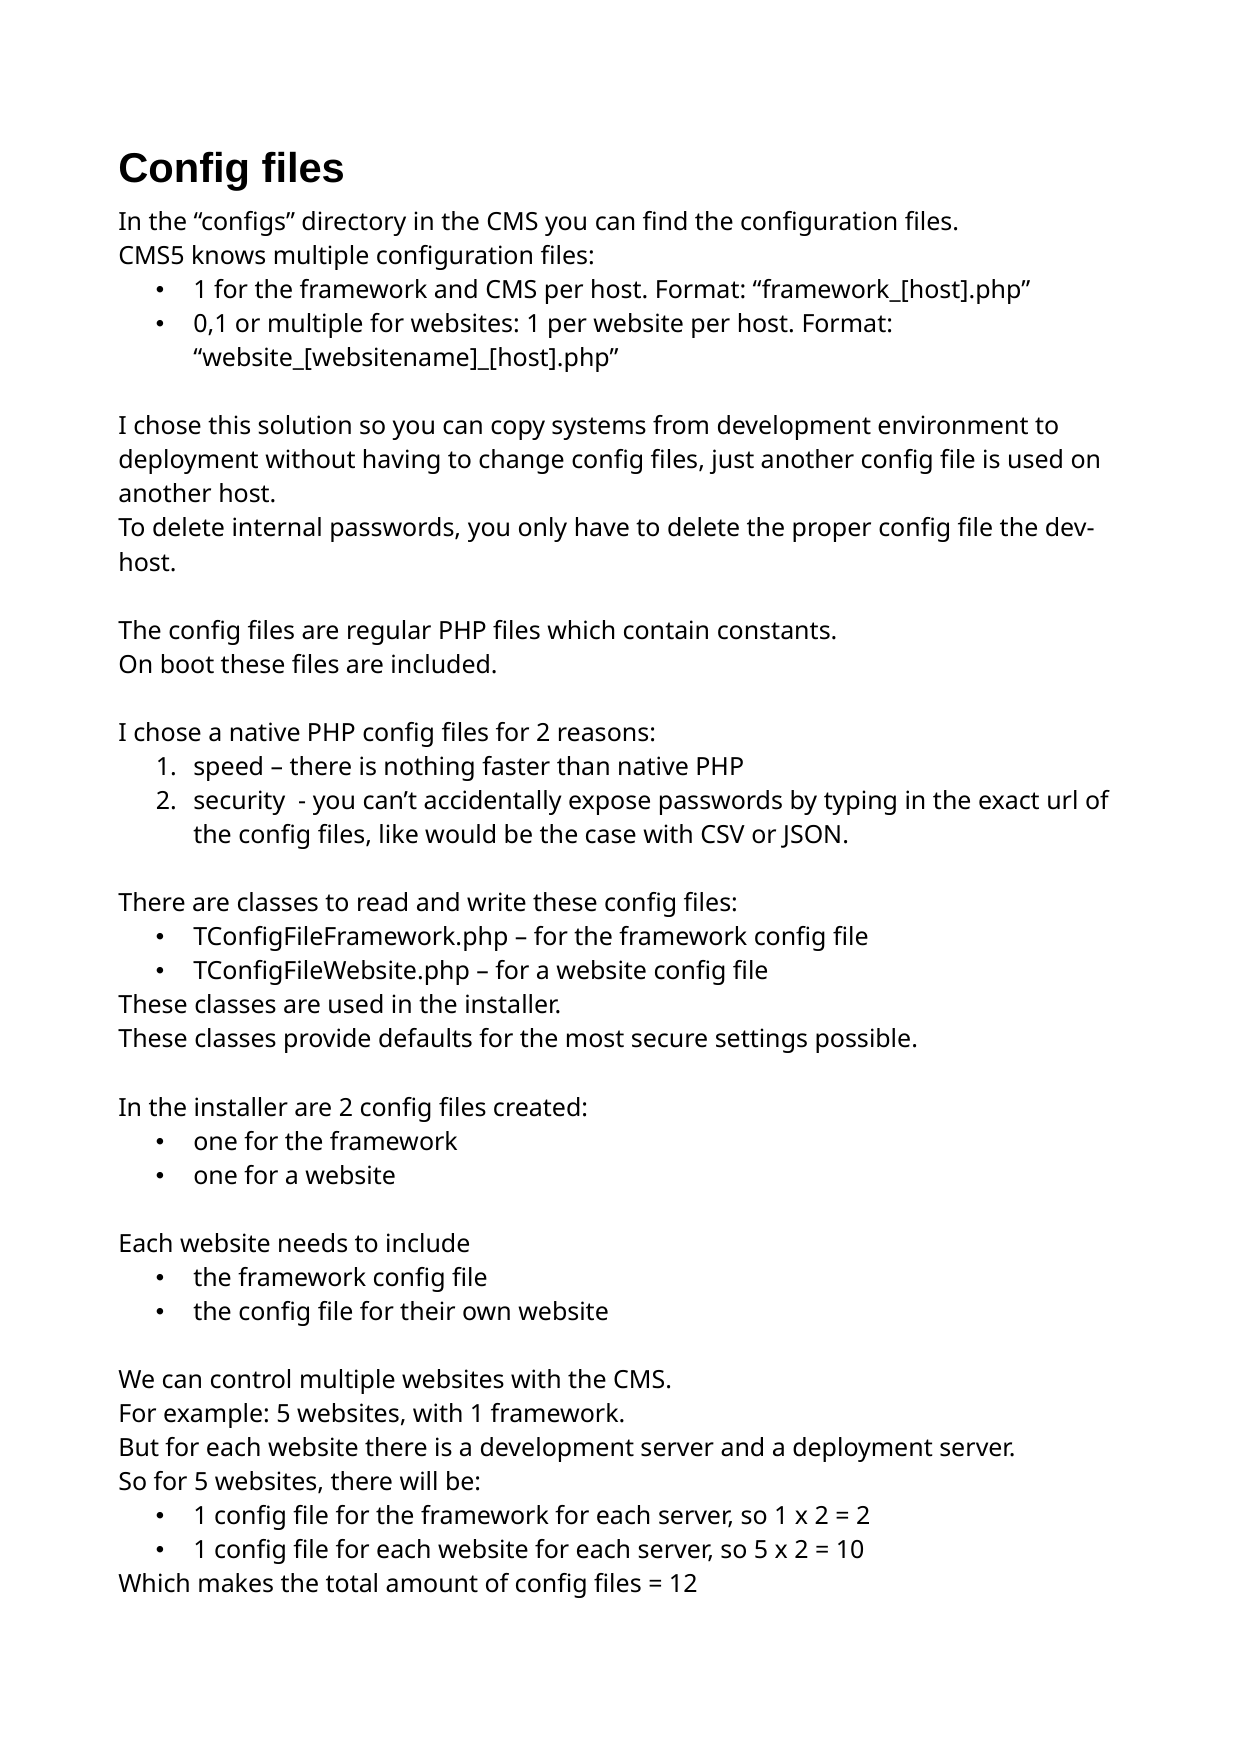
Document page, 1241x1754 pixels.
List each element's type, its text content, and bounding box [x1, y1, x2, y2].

list 1 for the framework and CMS per host. Format: “framework_[host].php” [156, 272, 1122, 306]
list the config file for their own website [156, 1293, 1122, 1328]
text But for each website there is a development server and a deployment server. [118, 1430, 1122, 1464]
list speed – there is nothing faster than native PHP [156, 748, 1122, 783]
list 1 config file for each website for each server, so 5 x 2 = 10 [156, 1532, 1122, 1566]
text So for 5 websites, there will be: [118, 1464, 1122, 1498]
list one for the framework [156, 1123, 1122, 1157]
text Each website needs to include [118, 1225, 1122, 1259]
list one for a website [156, 1157, 1122, 1191]
text The config files are regular PHP files which contain constants. [118, 612, 1122, 646]
list the framework config file [156, 1259, 1122, 1293]
list 0,1 or multiple for websites: 1 per website per host. Format: “website_[websitename]_[host].php” [156, 306, 1122, 408]
text Which makes the total amount of config files = 12 [118, 1566, 1122, 1600]
text On boot these files are included. [118, 646, 1122, 680]
list 1 config file for the framework for each server, so 1 x 2 = 2 [156, 1498, 1122, 1532]
text There are classes to read and write these config files: [118, 885, 1122, 919]
list TConfigFileFramework.php – for the framework config file [156, 919, 1122, 953]
text In the installer are 2 config files created: [118, 1089, 1122, 1123]
text I chose a native PHP config files for 2 reasons: [118, 714, 1122, 748]
text To delete internal passwords, you only have to delete the proper config file the dev-host. [118, 510, 1122, 578]
text We can control multiple websites with the CMS. For example: 5 websites, with 1 framework. [118, 1362, 1122, 1430]
text These classes provide defaults for the most secure settings possible. [118, 1021, 1122, 1055]
text CMS5 knows multiple configuration files: [118, 238, 1122, 272]
list security - you can’t accidentally expose passwords by typing in the exact url of the config files, like would be the case with CSV or JSON. [156, 783, 1122, 851]
text These classes are used in the installer. [118, 987, 1122, 1021]
list TConfigFileWebsite.php – for a website config file [156, 953, 1122, 987]
text In the “configs” directory in the CMS you can find the configuration files. [118, 203, 1122, 238]
text I chose this solution so you can copy systems from development environment to deployment without having to change config files, just another config file is used on another host. [118, 408, 1122, 510]
subtitle Config files [118, 143, 1122, 191]
